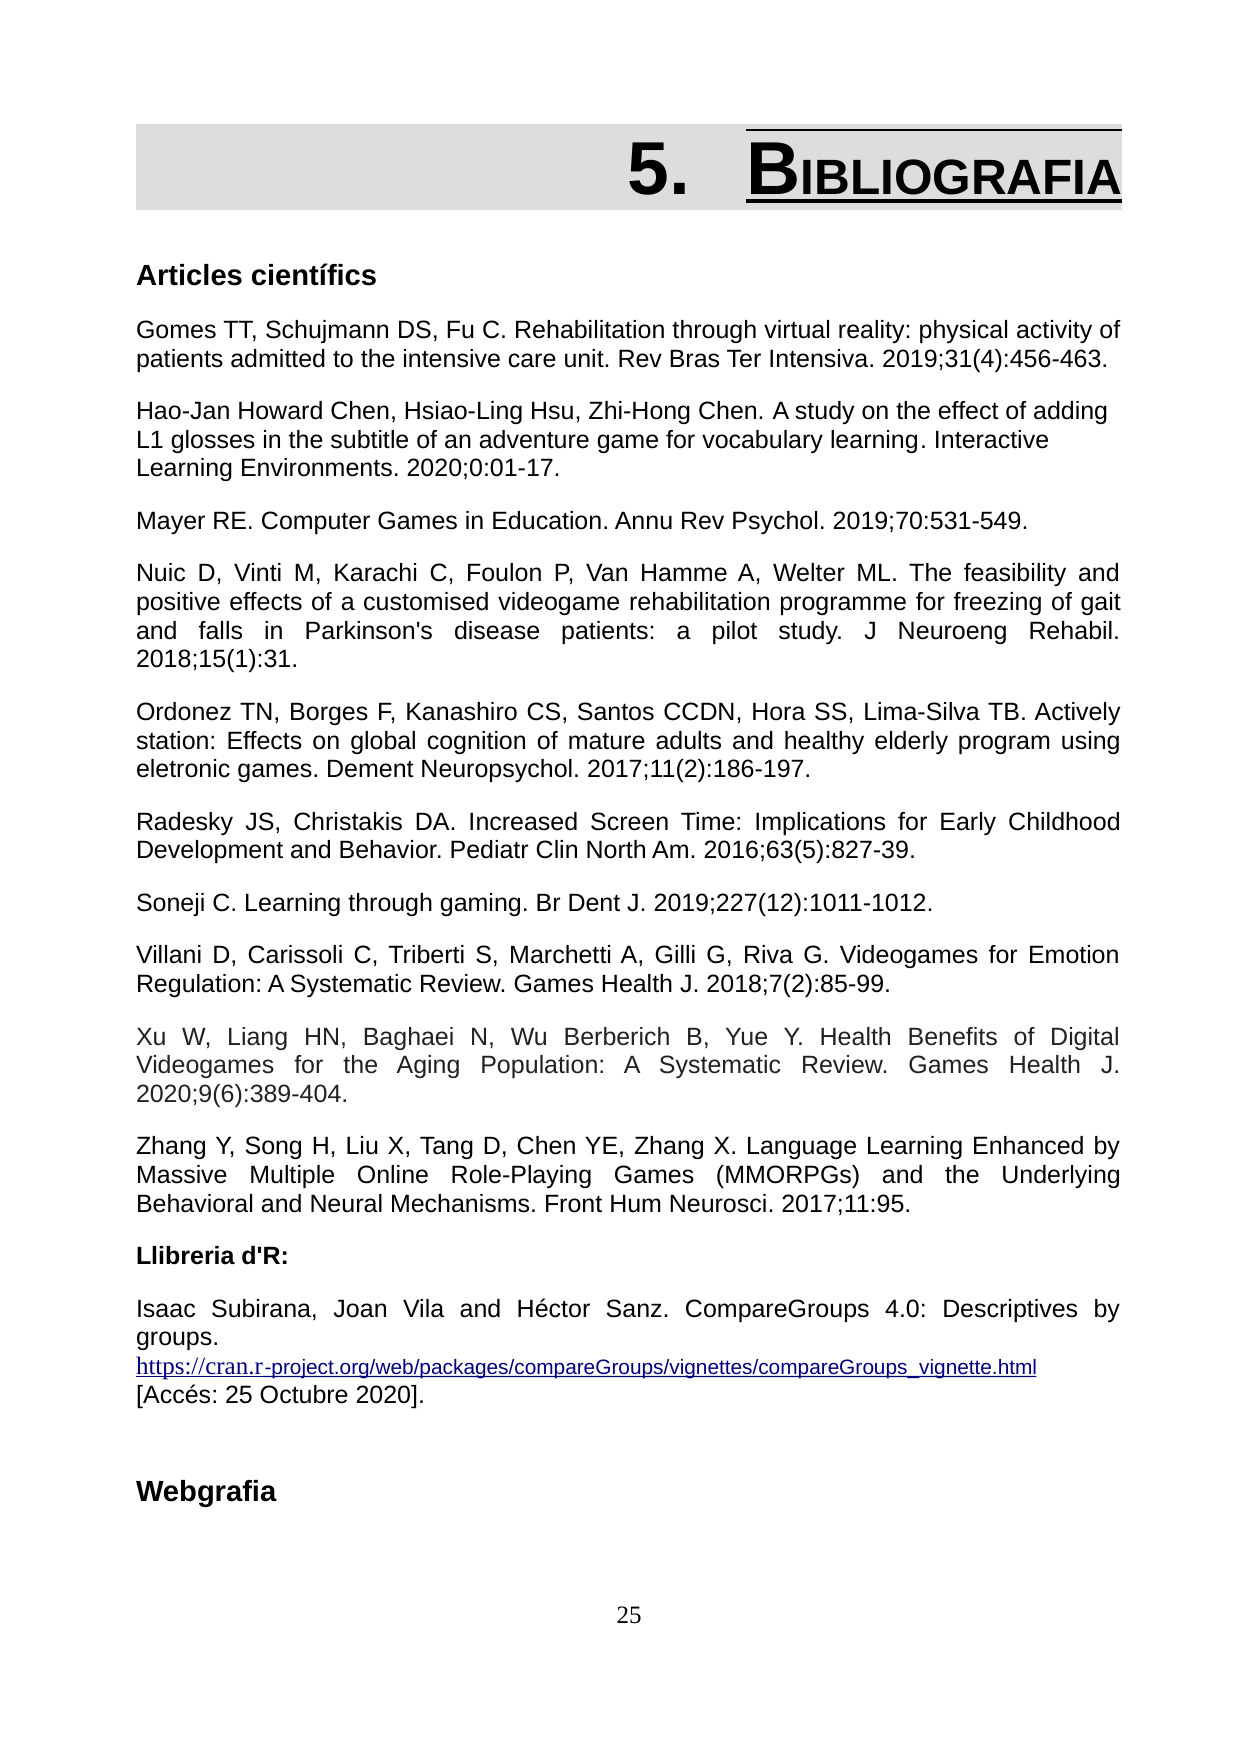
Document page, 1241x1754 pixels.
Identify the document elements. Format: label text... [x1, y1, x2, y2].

text Isaac Subirana, Joan Vila and Héctor Sanz. CompareGroups 4.0: Descriptives by groups. https://cran.r-project.org/web/packages/compareGroups/vignettes/compareGroups_vignette.html [Accés: 25 Octubre 2020]. [136, 1294, 1122, 1409]
text Mayer RE. Computer Games in Education. Annu Rev Psychol. 2019;70:531-549. [136, 506, 1122, 534]
text Villani D, Carissoli C, Triberti S, Marchetti A, Gilli G, Riva G. Videogames for Emotion Regulation: A Systematic Review. Games Health J. 2018;7(2):85-99. [136, 940, 1122, 998]
text Webgrafia [136, 1473, 1122, 1507]
text Radesky JS, Christakis DA. Increased Screen Time: Implications for Early Childhood Development and Behavior. Pediatr Clin North Am. 2016;63(5):827-39. [136, 807, 1122, 864]
text Soneji C. Learning through gaming. Br Dent J. 2019;227(12):1011-1012. [136, 888, 1122, 917]
text Nuic D, Vinti M, Karachi C, Foulon P, Van Hamme A, Welter ML. The feasibility and positive effects of a customised videogame rehabilitation programme for freezing of gait and falls in Parkinson's disease patients: a pilot study. J Neuroeng Rehabil. 2018;15(1):31. [136, 558, 1122, 673]
text Gomes TT, Schujmann DS, Fu C. Rehabilitation through virtual reality: physical activity of patients admitted to the intensive care unit. Rev Bras Ter Intensiva. 2019;31(4):456-463. [136, 315, 1122, 372]
text Ordonez TN, Borges F, Kanashiro CS, Santos CCDN, Hora SS, Lima-Silva TB. Actively station: Effects on global cognition of mature adults and healthy elderly program using eletronic games. Dement Neuropsychol. 2017;11(2):186-197. [136, 697, 1122, 783]
text Hao-Jan Howard Chen, Hsiao-Ling Hsu, Zhi-Hong Chen. A study on the effect of adding L1 glosses in the subtitle of an adventure game for vocabulary learning. Interactive Learning Environments. 2020;0:01-17. [136, 396, 1122, 482]
text Zhang Y, Song H, Liu X, Tang D, Chen YE, Zhang X. Language Learning Enhanced by Massive Multiple Online Role-Playing Games (MMORPGs) and the Underlying Behavioral and Neural Mechanisms. Front Hum Neurosci. 2017;11:95. [136, 1131, 1122, 1218]
text Llibreria d'R: [136, 1241, 1122, 1270]
text Xu W, Liang HN, Baghaei N, Wu Berberich B, Yue Y. Health Benefits of Digital Videogames for the Aging Population: A Systematic Review. Games Health J. 2020;9(6):389-404. [136, 1021, 1122, 1108]
subtitle Bibliografia [136, 124, 1122, 210]
text Articles científics [136, 258, 1122, 291]
